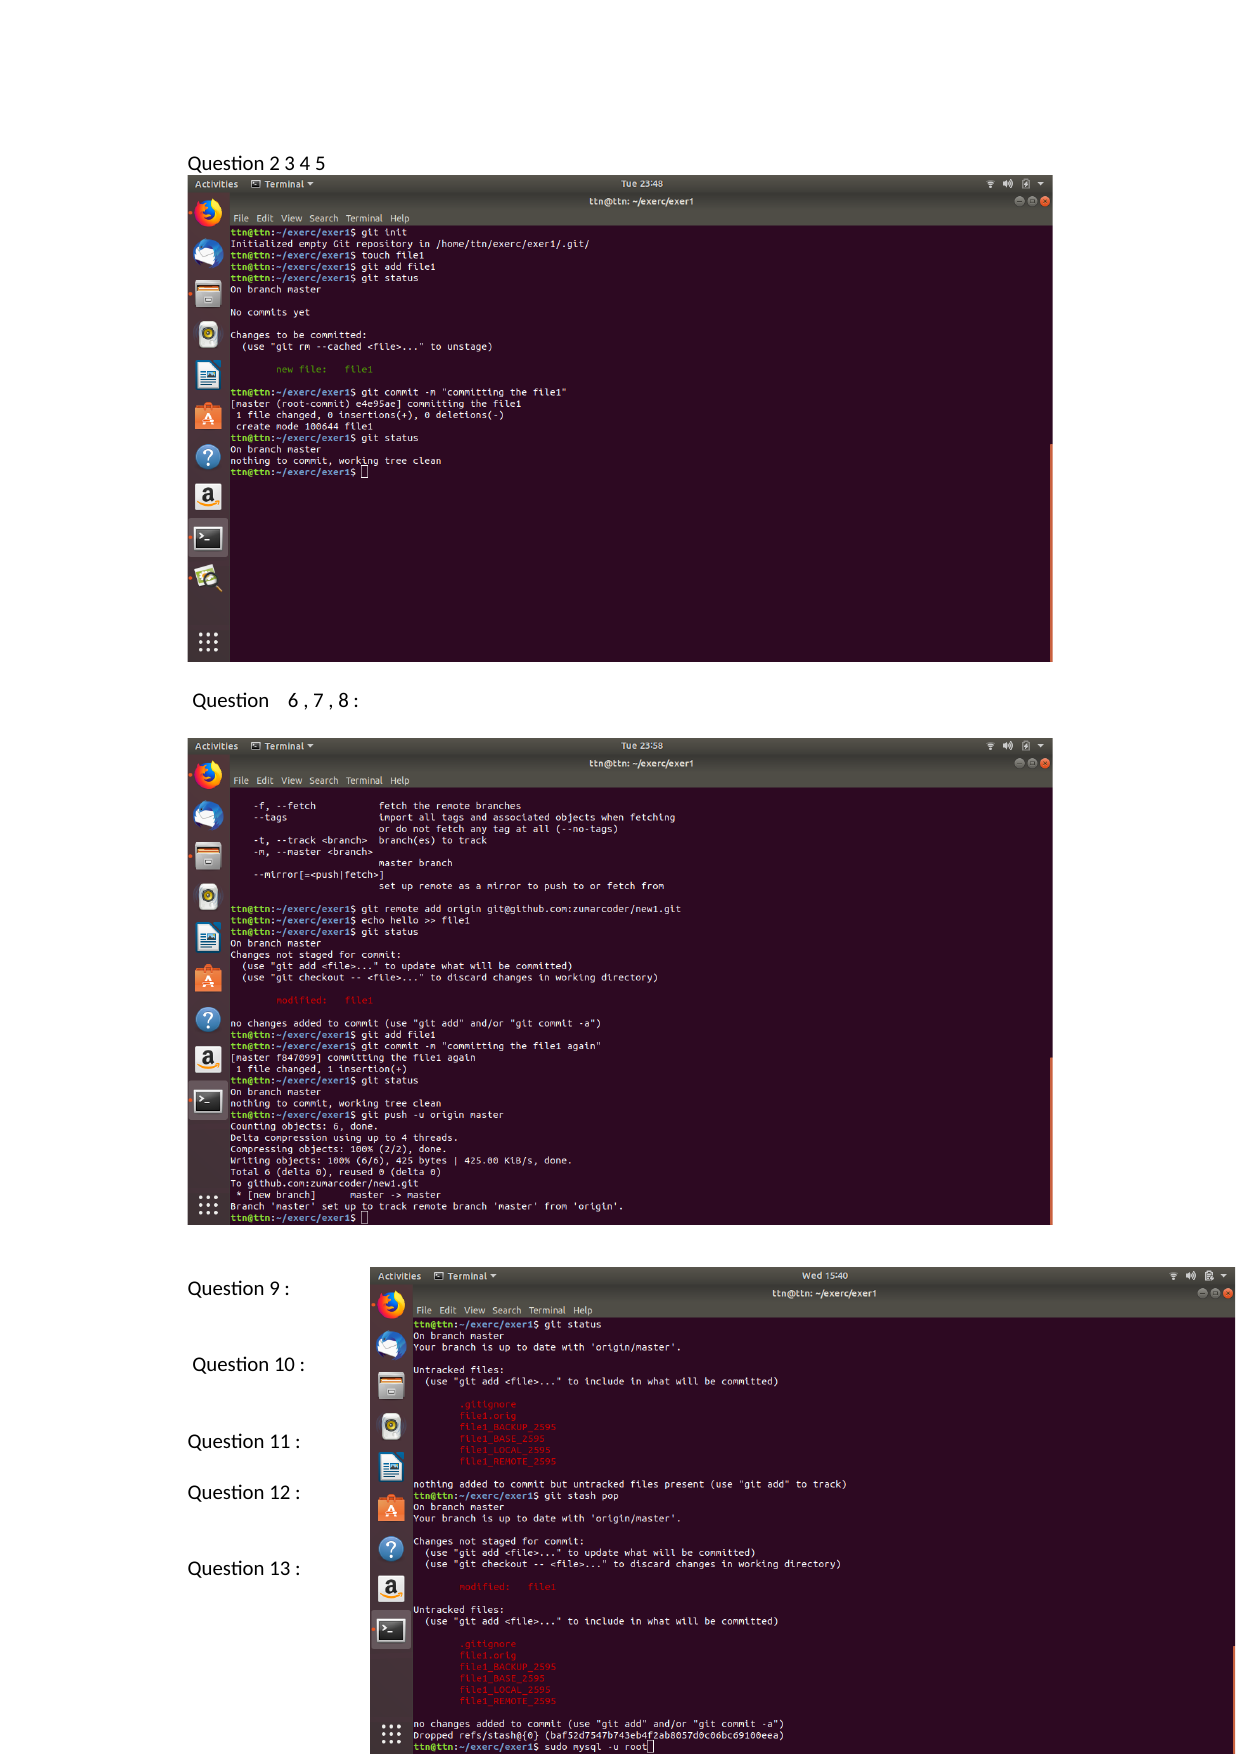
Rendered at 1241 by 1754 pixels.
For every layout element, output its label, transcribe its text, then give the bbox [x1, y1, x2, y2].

picture [370, 1267, 1236, 1754]
picture [187, 175, 1053, 662]
text Question 6 , 7 , 8 : [187, 687, 1053, 713]
text Question 12 : [187, 1479, 370, 1504]
text Question 11 : [187, 1428, 370, 1453]
text Question 2 3 4 5 [187, 150, 1053, 175]
text Question 9 : [187, 1275, 370, 1301]
text Question 13 : [187, 1555, 370, 1581]
picture [187, 738, 1053, 1225]
text Question 10 : [187, 1352, 370, 1377]
